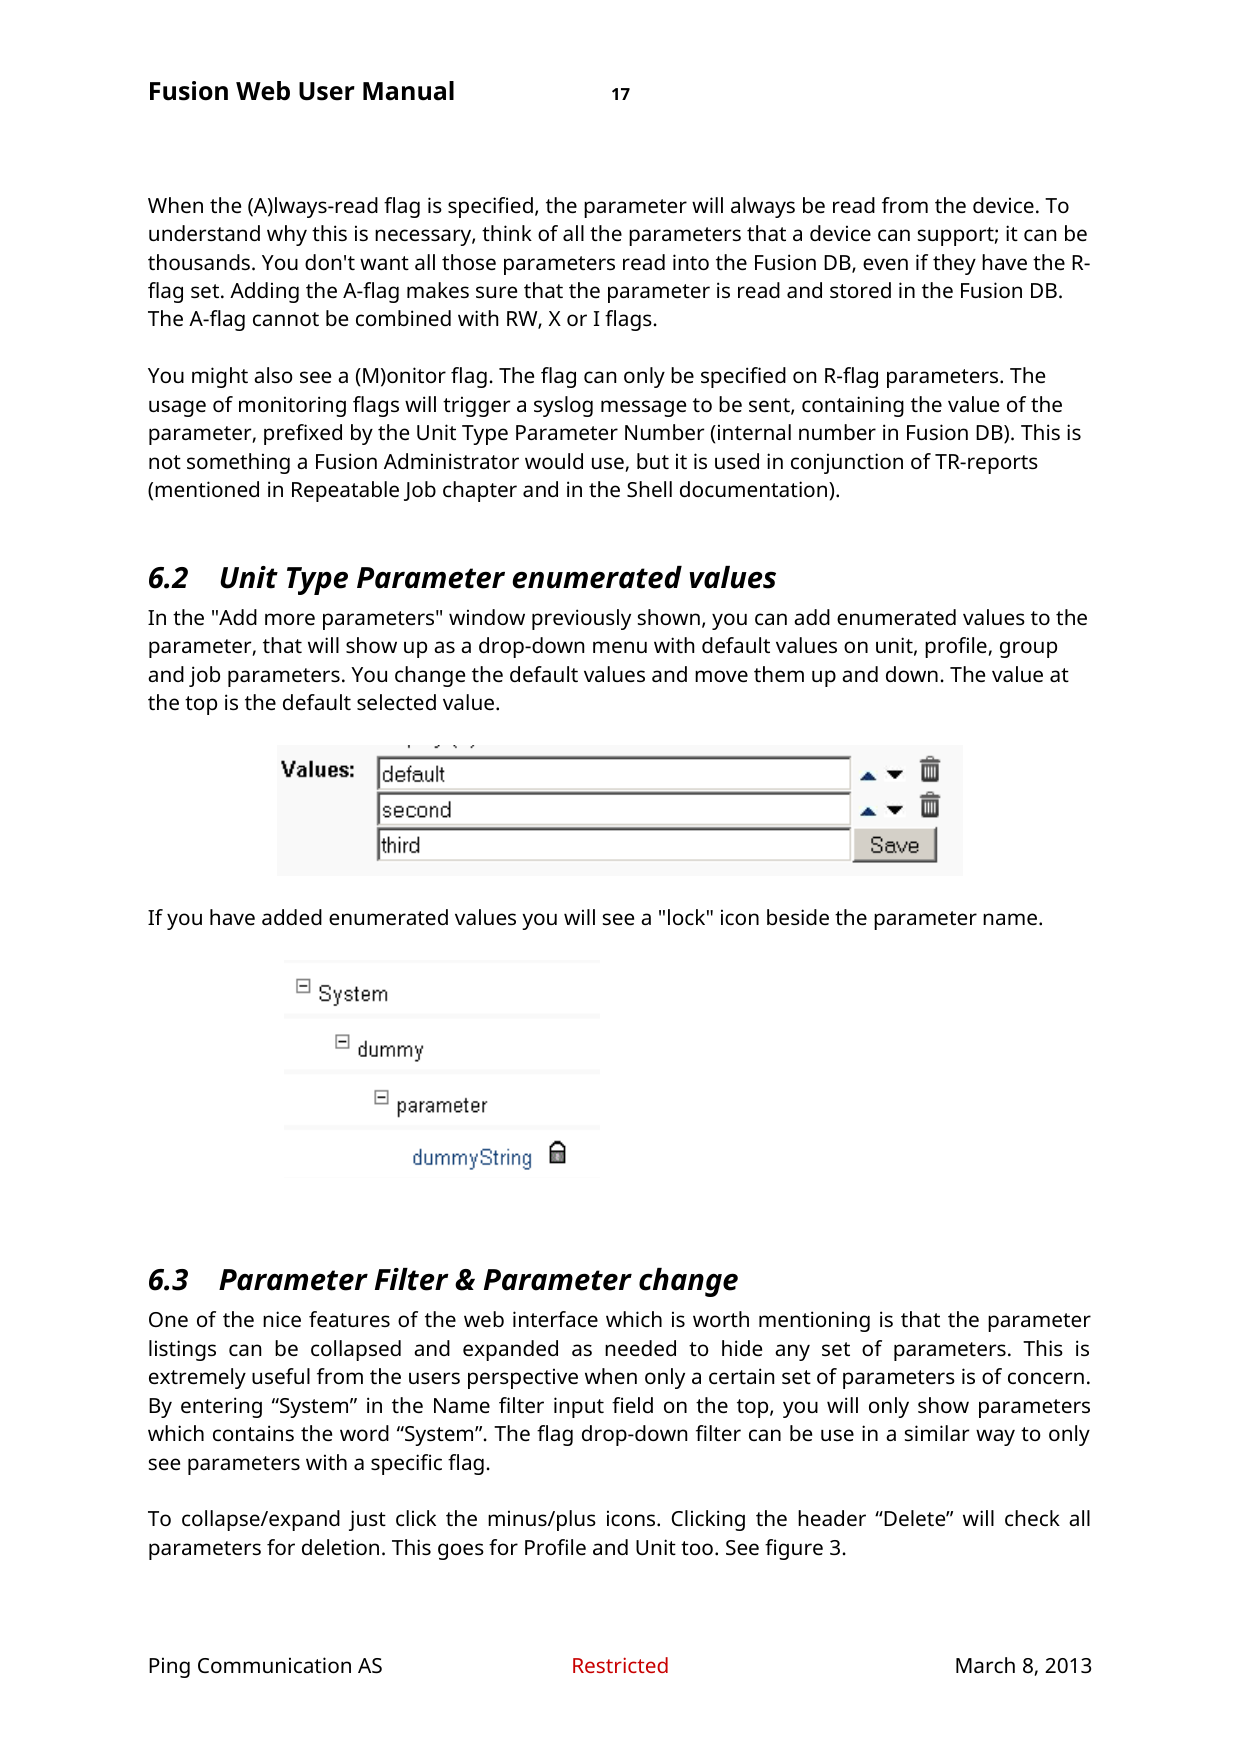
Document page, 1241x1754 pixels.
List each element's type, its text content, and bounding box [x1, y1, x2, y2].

text In the "Add more parameters" window previously shown, you can add enumerated values to the parameter, that will show up as a drop-down menu with default values on unit, profile, group and job parameters. You change the default values and move them up and down. The value at the top is the default selected value. [148, 603, 1092, 717]
subtitle Parameter Filter & Parameter change [148, 1259, 1092, 1299]
text To collapse/expand just click the minus/plus icons. Clicking the header “Delete” will check all parameters for deletion. This goes for Profile and Unit too. See figure 3. [148, 1504, 1092, 1561]
text When the (A)lways-read flag is specified, the parameter will always be read from the device. To understand why this is necessary, think of all the parameters that a device can support; it can be thousands. You don't want all those parameters read into the Fusion DB, even if they have the R-flag set. Adding the A-flag makes sure that the parameter is read and stored in the Fusion DB. The A-flag cannot be combined with RW, X or I flags. [148, 191, 1092, 333]
text If you have added enumerated values you will see a "lock" icon beside the parameter name. [148, 903, 1092, 932]
subtitle Unit Type Parameter enumerated values [148, 557, 1092, 597]
text You might also see a (M)onitor flag. The flag can only be specified on R-flag parameters. The usage of monitoring flags will trigger a syslog message to be sent, containing the value of the parameter, prefixed by the Unit Type Parameter Number (internal number in Fusion DB). This is not something a Fusion Administrator would use, but it is used in conjunction of TR-reports (mentioned in Repeatable Job chapter and in the Shell documentation). [148, 361, 1092, 504]
text One of the nice features of the web interface which is worth mentioning is that the parameter listings can be collapsed and expanded as needed to hide any set of parameters. This is extremely useful from the users perspective when only a certain set of parameters is of concern. By entering “System” in the Name filter input field on the top, you will only show parameters which contains the word “System”. The flag drop-down filter can be use in a similar way to only see parameters with a specific flag. [148, 1305, 1092, 1476]
